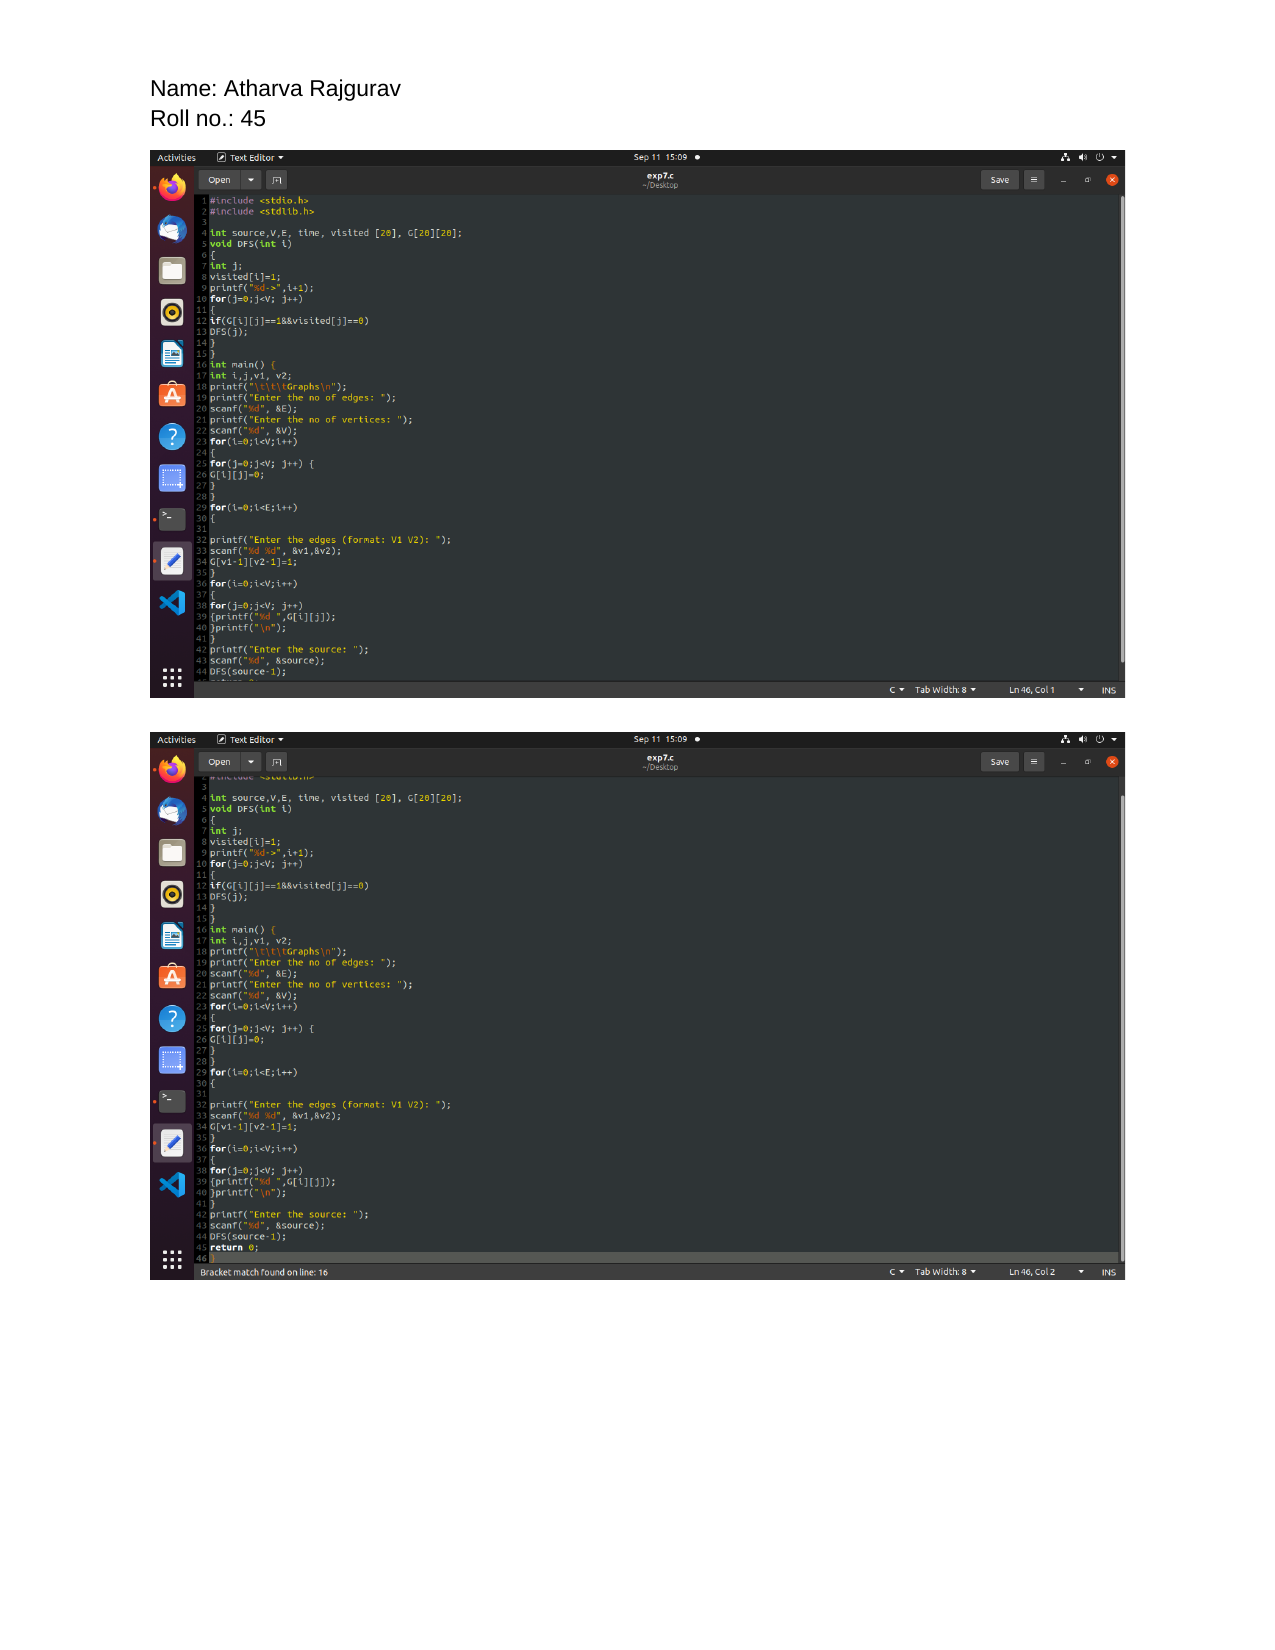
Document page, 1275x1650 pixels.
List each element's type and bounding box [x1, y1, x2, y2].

picture [150, 732, 1125, 1280]
picture [150, 150, 1125, 698]
